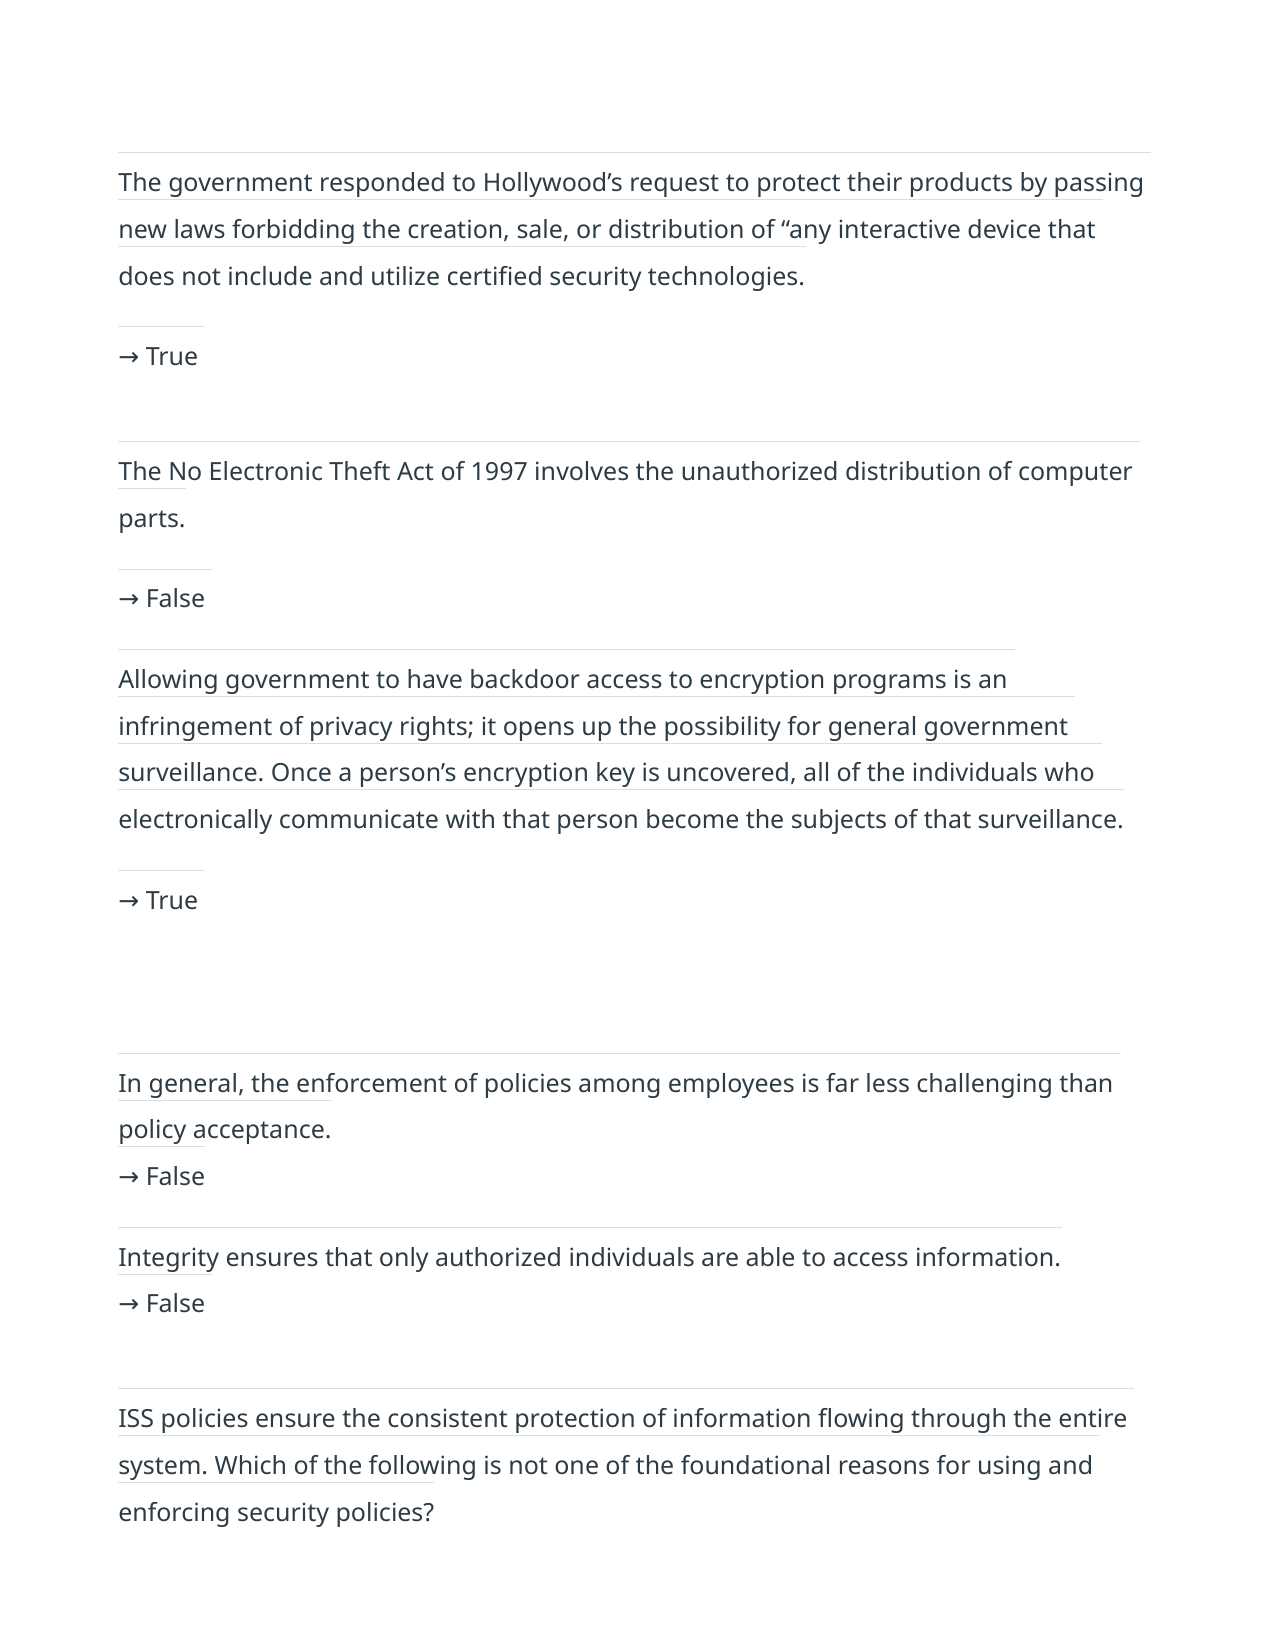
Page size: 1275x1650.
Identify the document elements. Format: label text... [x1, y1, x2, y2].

text In general, the enforcement of policies among employees is far less challenging than policy acceptance. [118, 1053, 1157, 1146]
text Allowing government to have backdoor access to encryption programs is an infringement of privacy rights; it opens up the possibility for general government surveillance. Once a person’s encryption key is uncovered, all of the individuals who electronically communicate with that person become the subjects of that surveillance. [118, 649, 1157, 836]
text The government responded to Hollywood’s request to protect their products by passing new laws forbidding the creation, sale, or distribution of “any interactive device that does not include and utilize certified security technologies. [118, 152, 1157, 292]
text → False [118, 568, 1157, 615]
text → True [118, 870, 1157, 917]
text ISS policies ensure the consistent protection of information flowing through the entire system. Which of the following is not one of the foundational reasons for using and enforcing security policies? [118, 1388, 1157, 1528]
text → False [118, 1146, 1157, 1193]
text → True [118, 326, 1157, 373]
text → False [118, 1273, 1157, 1320]
text The No Electronic Theft Act of 1997 involves the unauthorized distribution of computer parts. [118, 441, 1157, 534]
text Integrity ensures that only authorized individuals are able to access information. [118, 1227, 1157, 1273]
